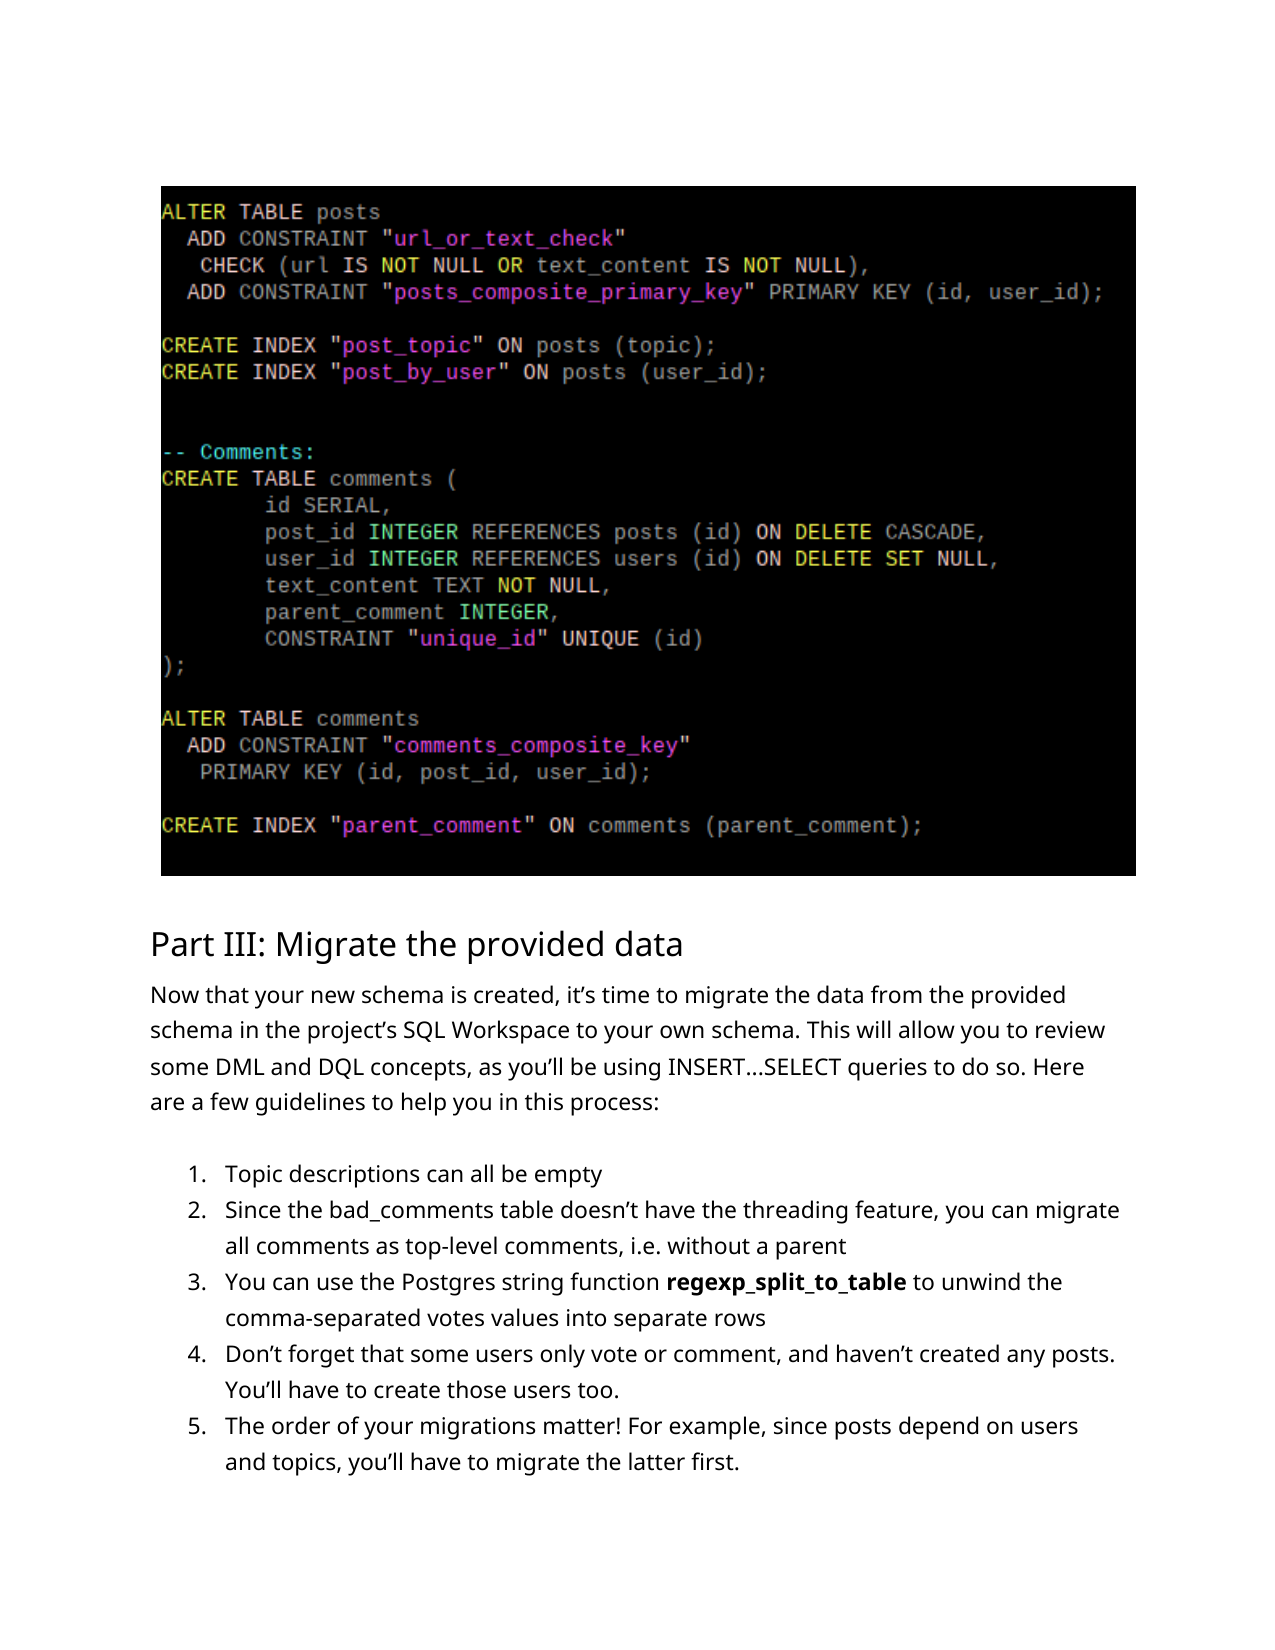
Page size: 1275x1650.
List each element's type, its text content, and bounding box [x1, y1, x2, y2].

text Now that your new schema is created, it’s time to migrate the data from the provided schema in the project’s SQL Workspace to your own schema. This will allow you to review some DML and DQL concepts, as you’ll be using INSERT...SELECT queries to do so. Here are a few guidelines to help you in this process: [150, 978, 1125, 1118]
list The order of your migrations matter! For example, since posts depend on users and topics, you’ll have to migrate the latter first. [187, 1410, 1125, 1477]
subtitle Part III: Migrate the provided data [150, 150, 1125, 966]
list Since the bad_comments table doesn’t have the threading feature, you can migrate all comments as top-level comments, i.e. without a parent [187, 1194, 1125, 1261]
list You can use the Postgres string function regexp_split_to_table to unwind the comma-separated votes values into separate rows [187, 1266, 1125, 1333]
picture [161, 186, 1136, 876]
list Don’t forget that some users only vote or comment, and haven’t created any posts. You’ll have to create those users too. [187, 1338, 1125, 1405]
list Topic descriptions can all be empty [187, 1158, 1125, 1189]
